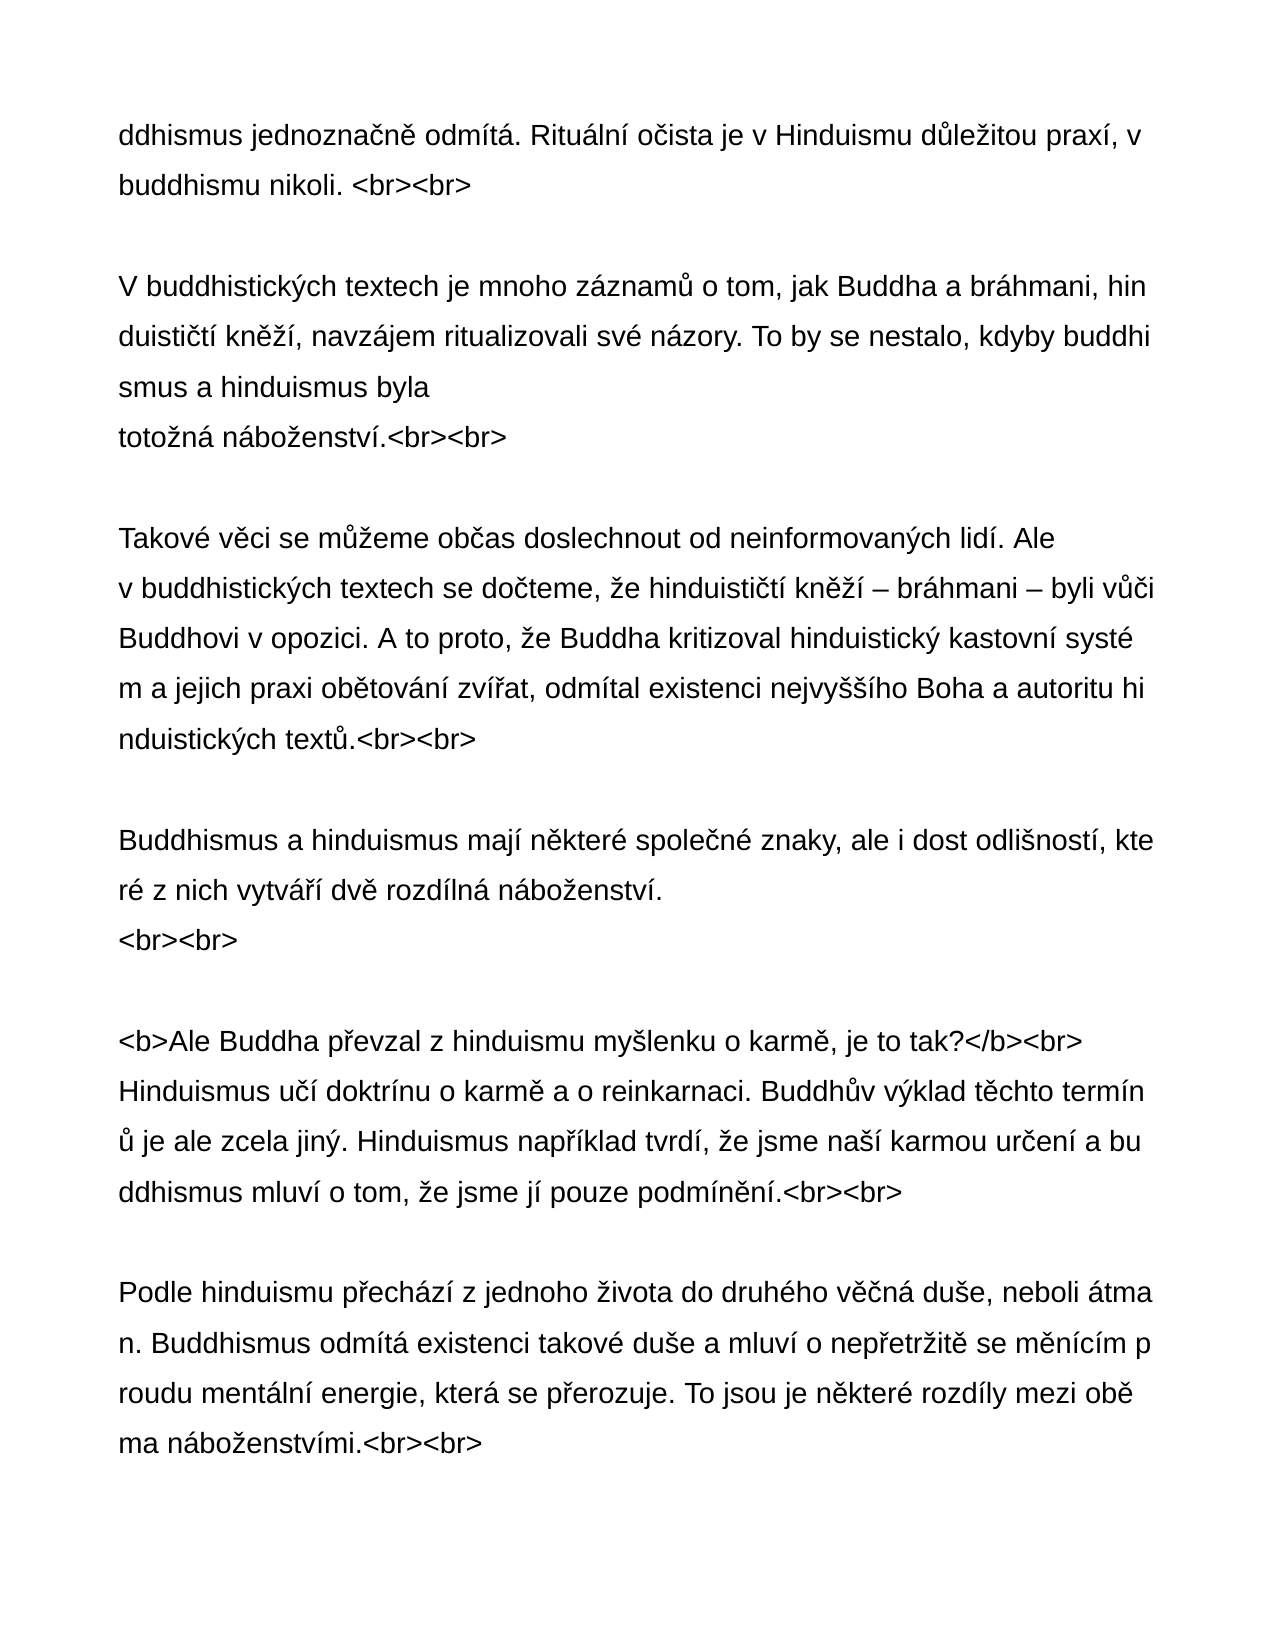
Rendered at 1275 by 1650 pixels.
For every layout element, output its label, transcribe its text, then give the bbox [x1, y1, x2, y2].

text Hinduismus učí doktrínu o karmě a o reinkarnaci. Buddhův výklad těchto termínů je ale zcela jiný. Hinduismus například tvrdí, že jsme naší karmou určení a buddhismus mluví o tom, že jsme jí pouze podmínění.<br><br> [118, 1074, 1157, 1208]
text Takové věci se můžeme občas doslechnout od neinformovaných lidí. Ale [118, 521, 1157, 554]
text V buddhistických textech je mnoho záznamů o tom, jak Buddha a bráhmani, hinduističtí kněží, navzájem ritualizovali své názory. To by se nestalo, kdyby buddhismus a hinduismus byla [118, 269, 1157, 403]
text <b>Ale Buddha převzal z hinduismu myšlenku o karmě, je to tak?</b><br> [118, 1024, 1157, 1057]
text totožná náboženství.<br><br> [118, 420, 1157, 453]
text <br><br> [118, 923, 1157, 957]
text Buddhismus a hinduismus mají některé společné znaky, ale i dost odlišností, které z nich vytváří dvě rozdílná náboženství. [118, 822, 1157, 906]
text ddhismus jednoznačně odmítá. Rituální očista je v Hinduismu důležitou praxí, v buddhismu nikoli. <br><br> [118, 118, 1157, 202]
text v buddhistických textech se dočteme, že hinduističtí kněží – bráhmani – byli vůči Buddhovi v opozici. A to proto, že Buddha kritizoval hinduistický kastovní systém a jejich praxi obětování zvířat, odmítal existenci nejvyššího Boha a autoritu hinduistických textů.<br><br> [118, 571, 1157, 755]
text Podle hinduismu přechází z jednoho života do druhého věčná duše, neboli átman. Buddhismus odmítá existenci takové duše a mluví o nepřetržitě se měnícím proudu mentální energie, která se přerozuje. To jsou je některé rozdíly mezi oběma náboženstvími.<br><br> [118, 1275, 1157, 1460]
